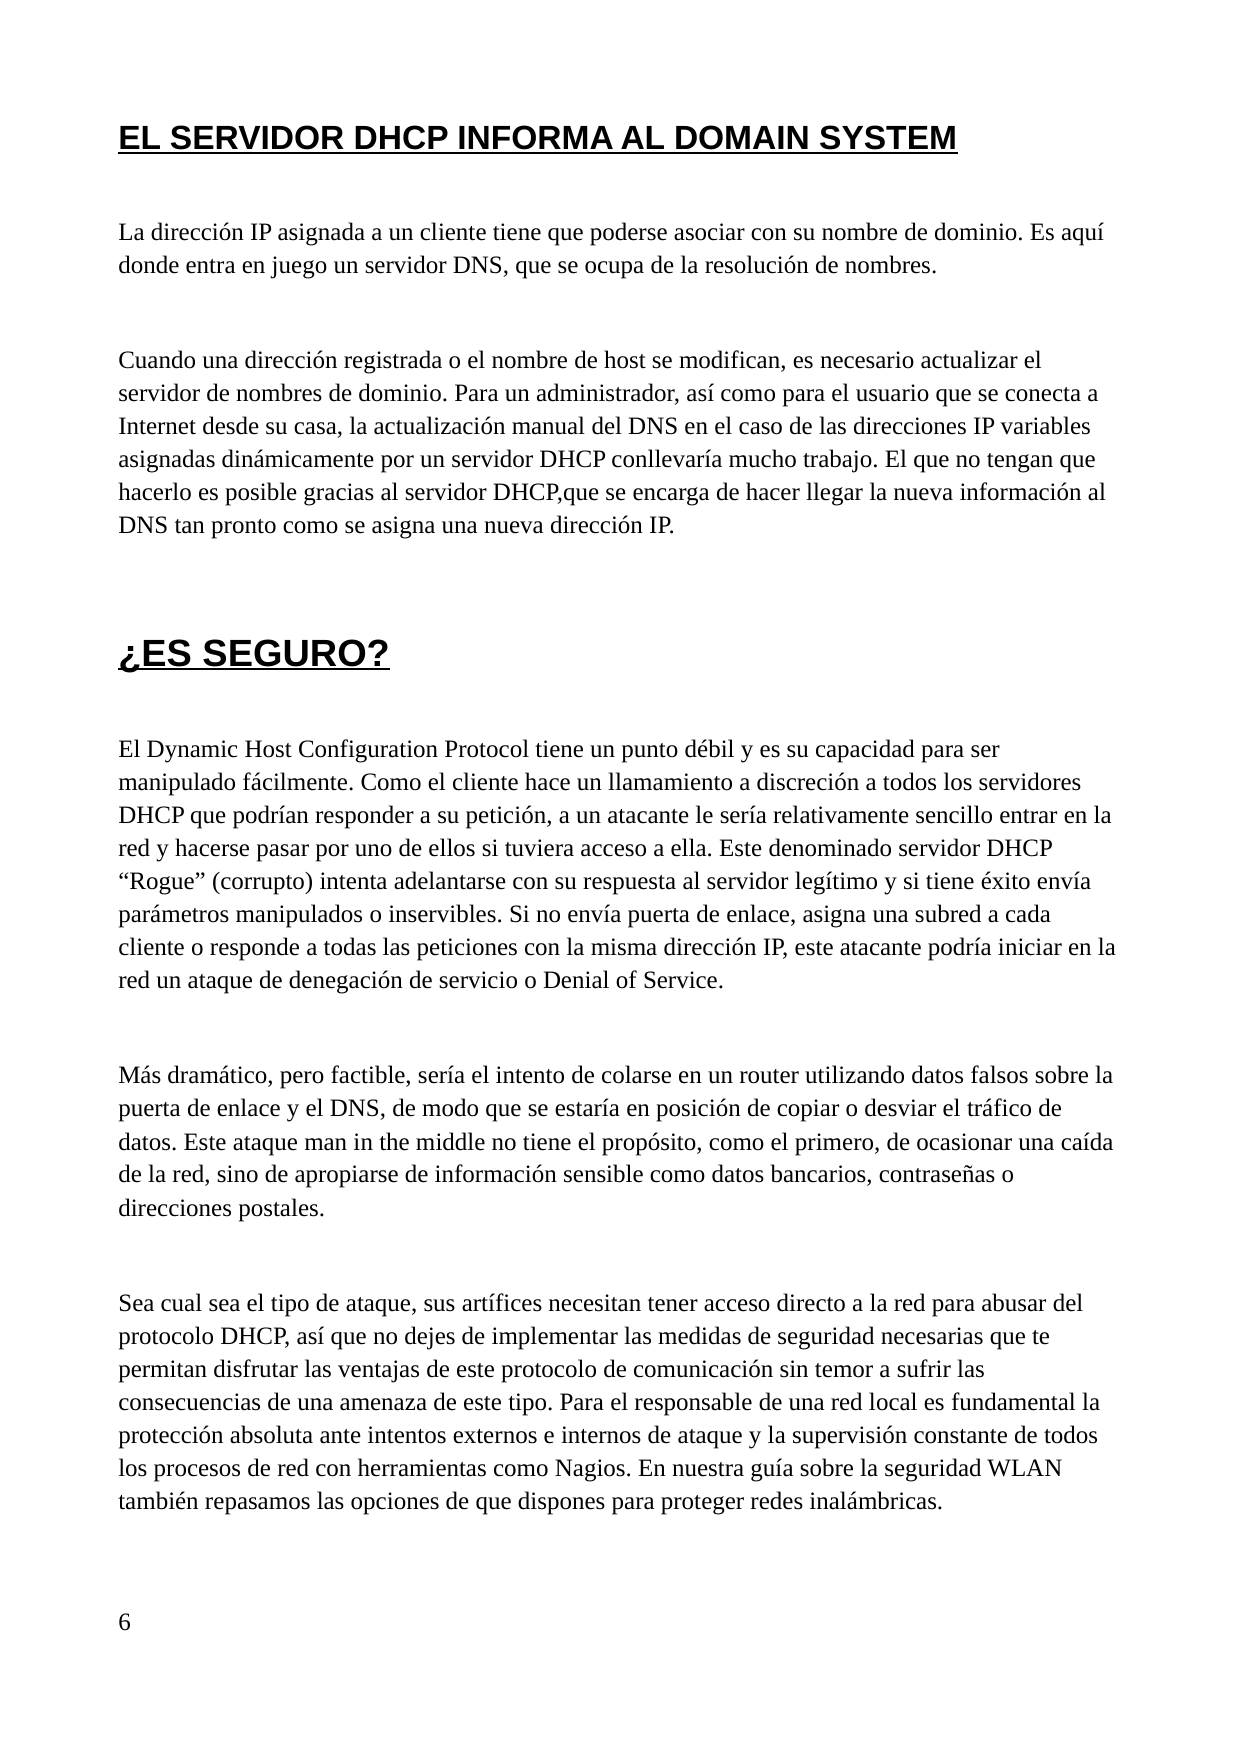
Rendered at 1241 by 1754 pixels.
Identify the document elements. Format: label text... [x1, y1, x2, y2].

text Sea cual sea el tipo de ataque, sus artífices necesitan tener acceso directo a la red para abusar del protocolo DHCP, así que no dejes de implementar las medidas de seguridad necesarias que te permitan disfrutar las ventajas de este protocolo de comunicación sin temor a sufrir las consecuencias de una amenaza de este tipo. Para el responsable de una red local es fundamental la protección absoluta ante intentos externos e internos de ataque y la supervisión constante de todos los procesos de red con herramientas como Nagios. En nuestra guía sobre la seguridad WLAN también repasamos las opciones de que dispones para proteger redes inalámbricas. [118, 1288, 1122, 1515]
text Más dramático, pero factible, sería el intento de colarse en un router utilizando datos falsos sobre la puerta de enlace y el DNS, de modo que se estaría en posición de copiar o desviar el tráfico de datos. Este ataque man in the middle no tiene el propósito, como el primero, de ocasionar una caída de la red, sino de apropiarse de información sensible como datos bancarios, contraseñas o direcciones postales. [118, 1061, 1122, 1221]
text La dirección IP asignada a un cliente tiene que poderse asociar con su nombre de dominio. Es aquí donde entra en juego un servidor DNS, que se ocupa de la resolución de nombres. [118, 217, 1122, 279]
text Cuando una dirección registrada o el nombre de host se modifican, es necesario actualizar el servidor de nombres de dominio. Para un administrador, así como para el usuario que se conecta a Internet desde su casa, la actualización manual del DNS en el caso de las direcciones IP variables asignadas dinámicamente por un servidor DHCP conllevaría mucho trabajo. El que no tengan que hacerlo es posible gracias al servidor DHCP,que se encarga de hacer llegar la nueva información al DNS tan pronto como se asigna una nueva dirección IP. [118, 345, 1122, 539]
text El Dynamic Host Configuration Protocol tiene un punto débil y es su capacidad para ser manipulado fácilmente. Como el cliente hace un llamamiento a discreción a todos los servidores DHCP que podrían responder a su petición, a un atacante le sería relativamente sencillo entrar en la red y hacerse pasar por uno de ellos si tuviera acceso a ella. Este denominado servidor DHCP “Rogue” (corrupto) intenta adelantarse con su respuesta al servidor legítimo y si tiene éxito envía parámetros manipulados o inservibles. Si no envía puerta de enlace, asigna una subred a cada cliente o responde a todas las peticiones con la misma dirección IP, este atacante podría iniciar en la red un ataque de denegación de servicio o Denial of Service. [118, 734, 1122, 994]
subtitle ¿ES SEGURO? [118, 630, 1122, 674]
subtitle EL SERVIDOR DHCP INFORMA AL DOMAIN SYSTEM [118, 118, 1122, 157]
